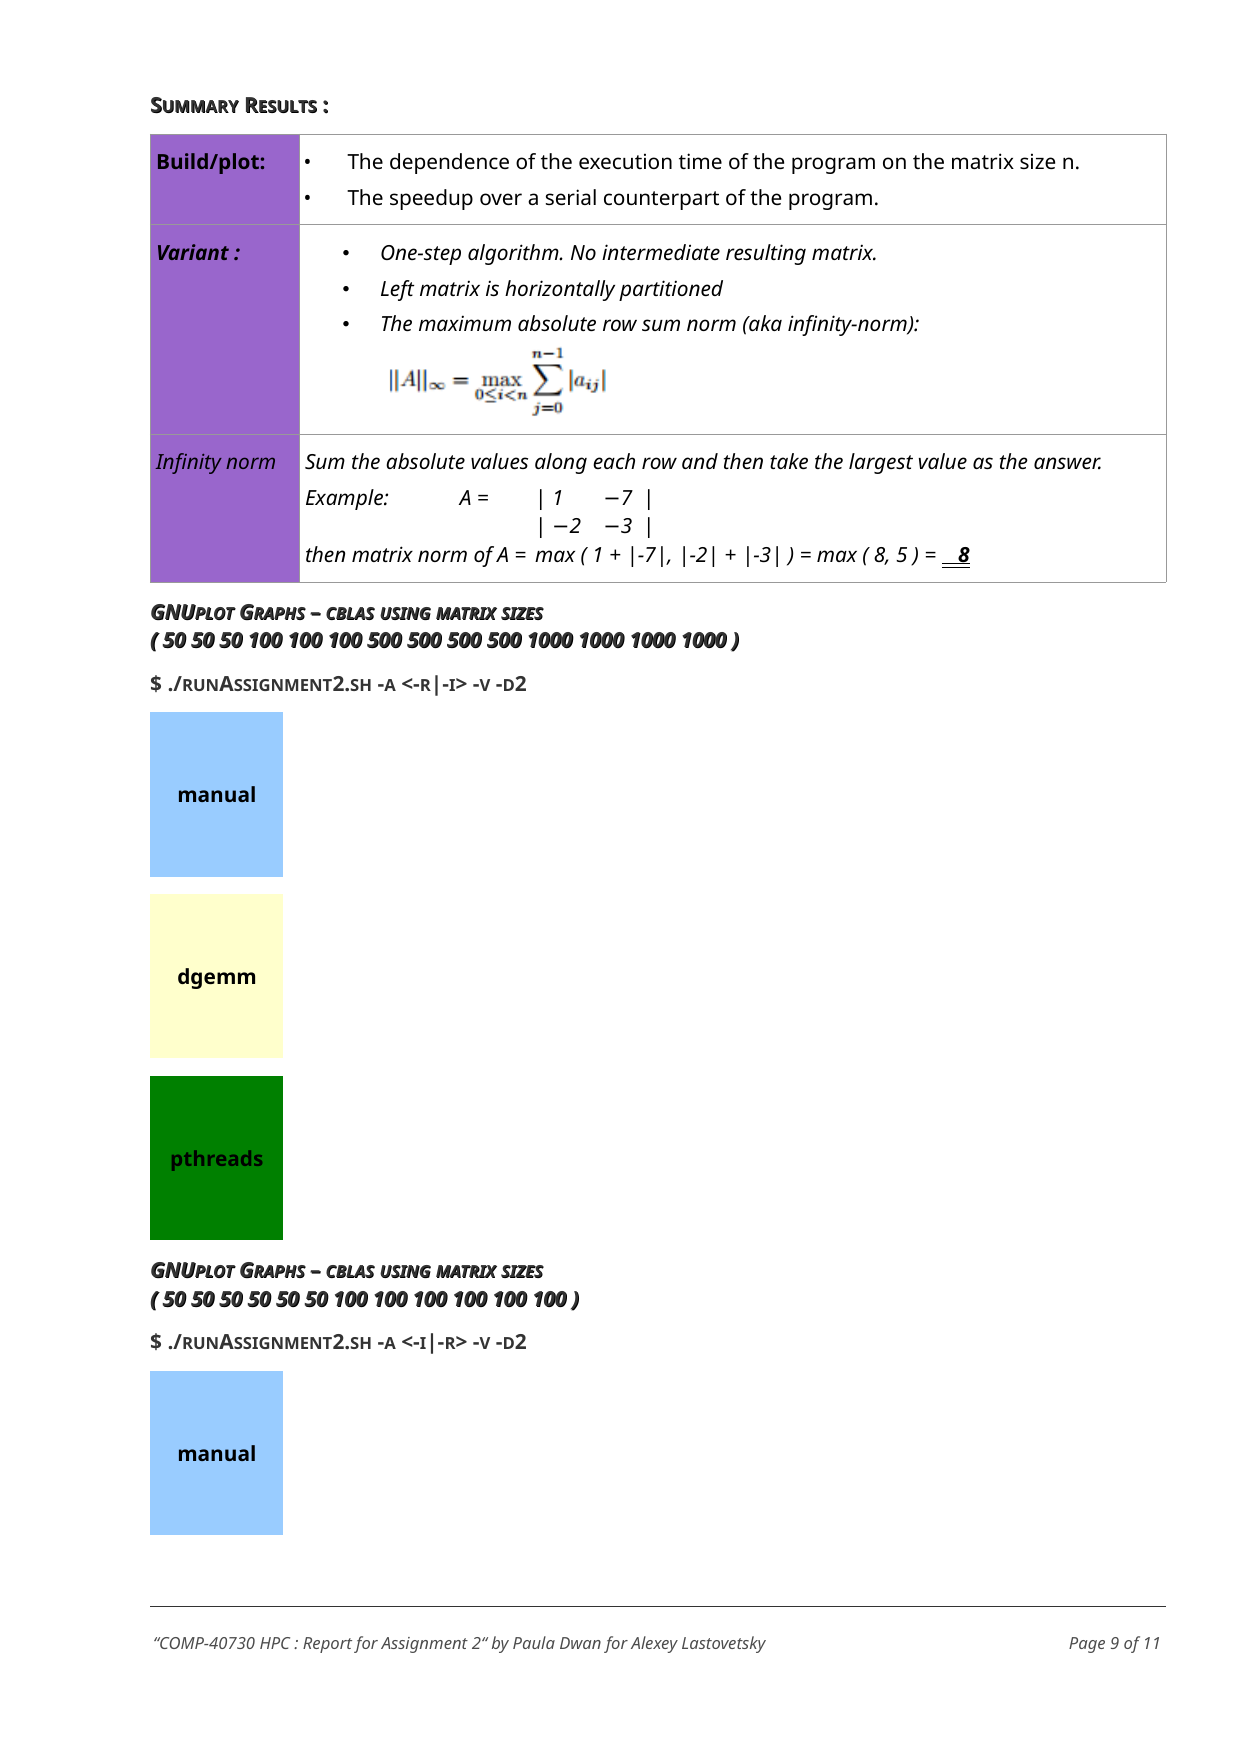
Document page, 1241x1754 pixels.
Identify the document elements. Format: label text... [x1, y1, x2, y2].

table_cell [284, 1131, 1166, 1185]
table_header Infinity norm [151, 435, 299, 582]
table_header manual [150, 1371, 283, 1535]
table_header [284, 1076, 1166, 1131]
table_cell [284, 822, 1166, 877]
table_header Sum the absolute values along each row and then take the largest value as the answer. Example: A = | 1 −7 | | −2 −3 | then matrix norm of A = max ( 1 + |-7|, |-2| + |-3| ) = max ( 8, 5 ) = 8 [300, 435, 1166, 582]
table_header dgemm [150, 894, 283, 1058]
table_cell One-step algorithm. No intermediate resulting matrix. Left matrix is horizontally partitioned The maximum absolute row sum norm (aka infinity-norm): [300, 225, 1166, 434]
table_header [284, 712, 1166, 767]
subtitle GNUplot Graphs – cblas using matrix sizes ( 50 50 50 50 50 50 100 100 100 100 100 100 ) [150, 1255, 1166, 1312]
table_cell [284, 1426, 1166, 1480]
table_cell [284, 767, 1166, 822]
table_header • The dependence of the execution time of the program on the matrix size n. • The speedup over a serial counterpart of the program. [300, 135, 1166, 224]
table_cell [284, 1480, 1166, 1535]
table_header [284, 894, 1166, 949]
table_header Build/plot: [151, 135, 299, 224]
table_cell [284, 949, 1166, 1004]
table_cell [284, 1185, 1166, 1240]
table_header pthreads [150, 1076, 283, 1240]
picture [389, 345, 632, 421]
table_header manual [150, 712, 283, 877]
table_header [284, 1371, 1166, 1426]
table_cell [284, 1004, 1166, 1058]
table_cell Variant : [151, 225, 299, 434]
subtitle $ ./runAssignment2.sh -a <-i|-r> -v -d2 [150, 1327, 1166, 1356]
subtitle Summary Results : [150, 90, 1166, 118]
subtitle GNUplot Graphs – cblas using matrix sizes ( 50 50 50 100 100 100 500 500 500 500 1000 1000 1000 1000 ) [150, 597, 1166, 654]
subtitle $ ./runAssignment2.sh -a <-r|-i> -v -d2 [150, 669, 1166, 697]
